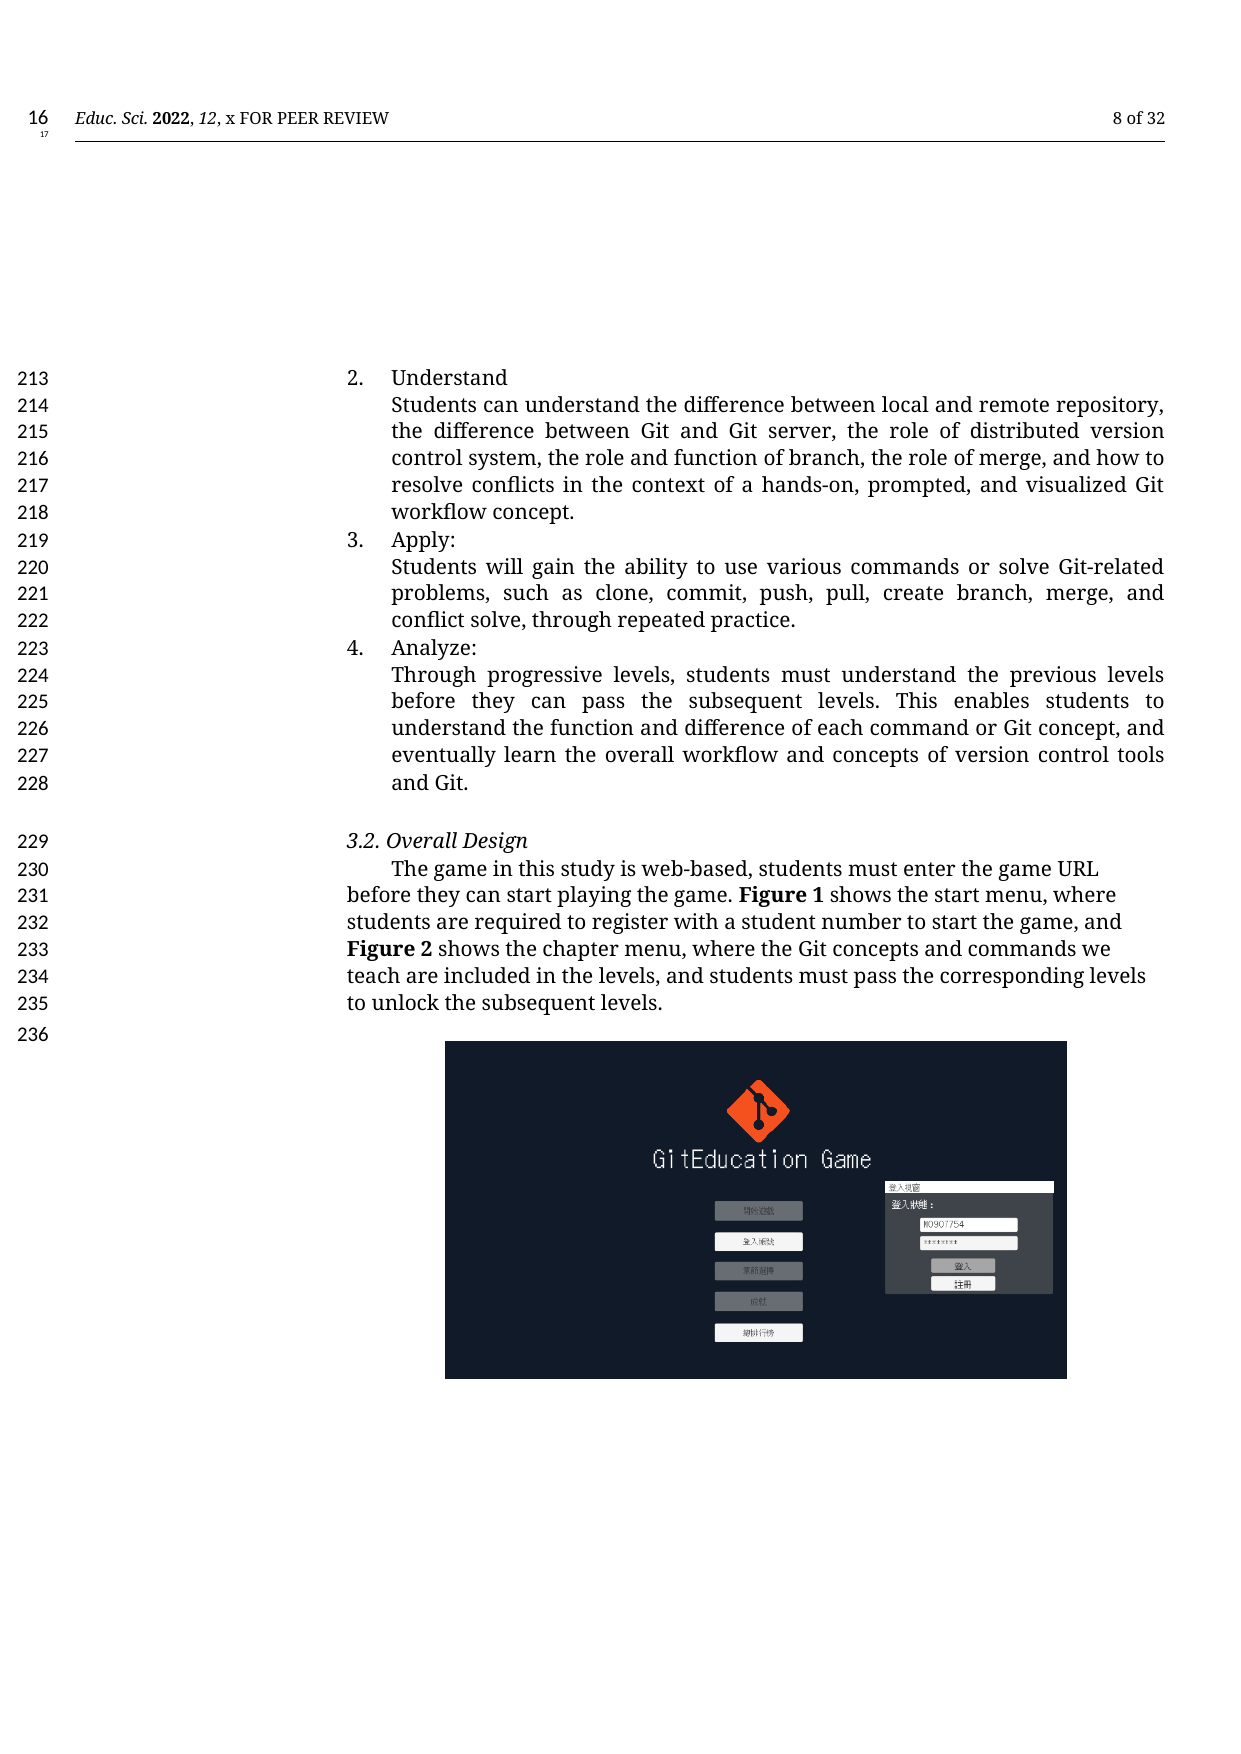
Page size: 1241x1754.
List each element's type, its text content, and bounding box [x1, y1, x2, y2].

text Through progressive levels, students must understand the previous levels before they can pass the subsequent levels. This enables students to understand the function and difference of each command or Git concept, and eventually learn the overall workflow and concepts of version control tools and Git. [391, 661, 1165, 796]
text Students can understand the difference between local and remote repository, the difference between Git and Git server, the role of distributed version control system, the role and function of branch, the role of merge, and how to resolve conflicts in the context of a hands-on, prompted, and visualized Git workflow concept. [391, 390, 1165, 526]
list Understand [347, 363, 1165, 390]
list Analyze: [347, 634, 1165, 661]
subtitle 3.2. Overall Design [347, 827, 1165, 854]
text The game in this study is web-based, students must enter the game URL before they can start playing the game. Figure 1 shows the start menu, where students are required to register with a student number to start the game, and Figure 2 shows the chapter menu, where the Git concepts and commands we teach are included in the levels, and students must pass the corresponding levels to unlock the subsequent levels. [347, 854, 1165, 1017]
text Students will gain the ability to use various commands or solve Git-related problems, such as clone, commit, push, pull, create branch, merge, and conflict solve, through repeated practice. [391, 553, 1165, 634]
list Apply: [347, 526, 1165, 553]
